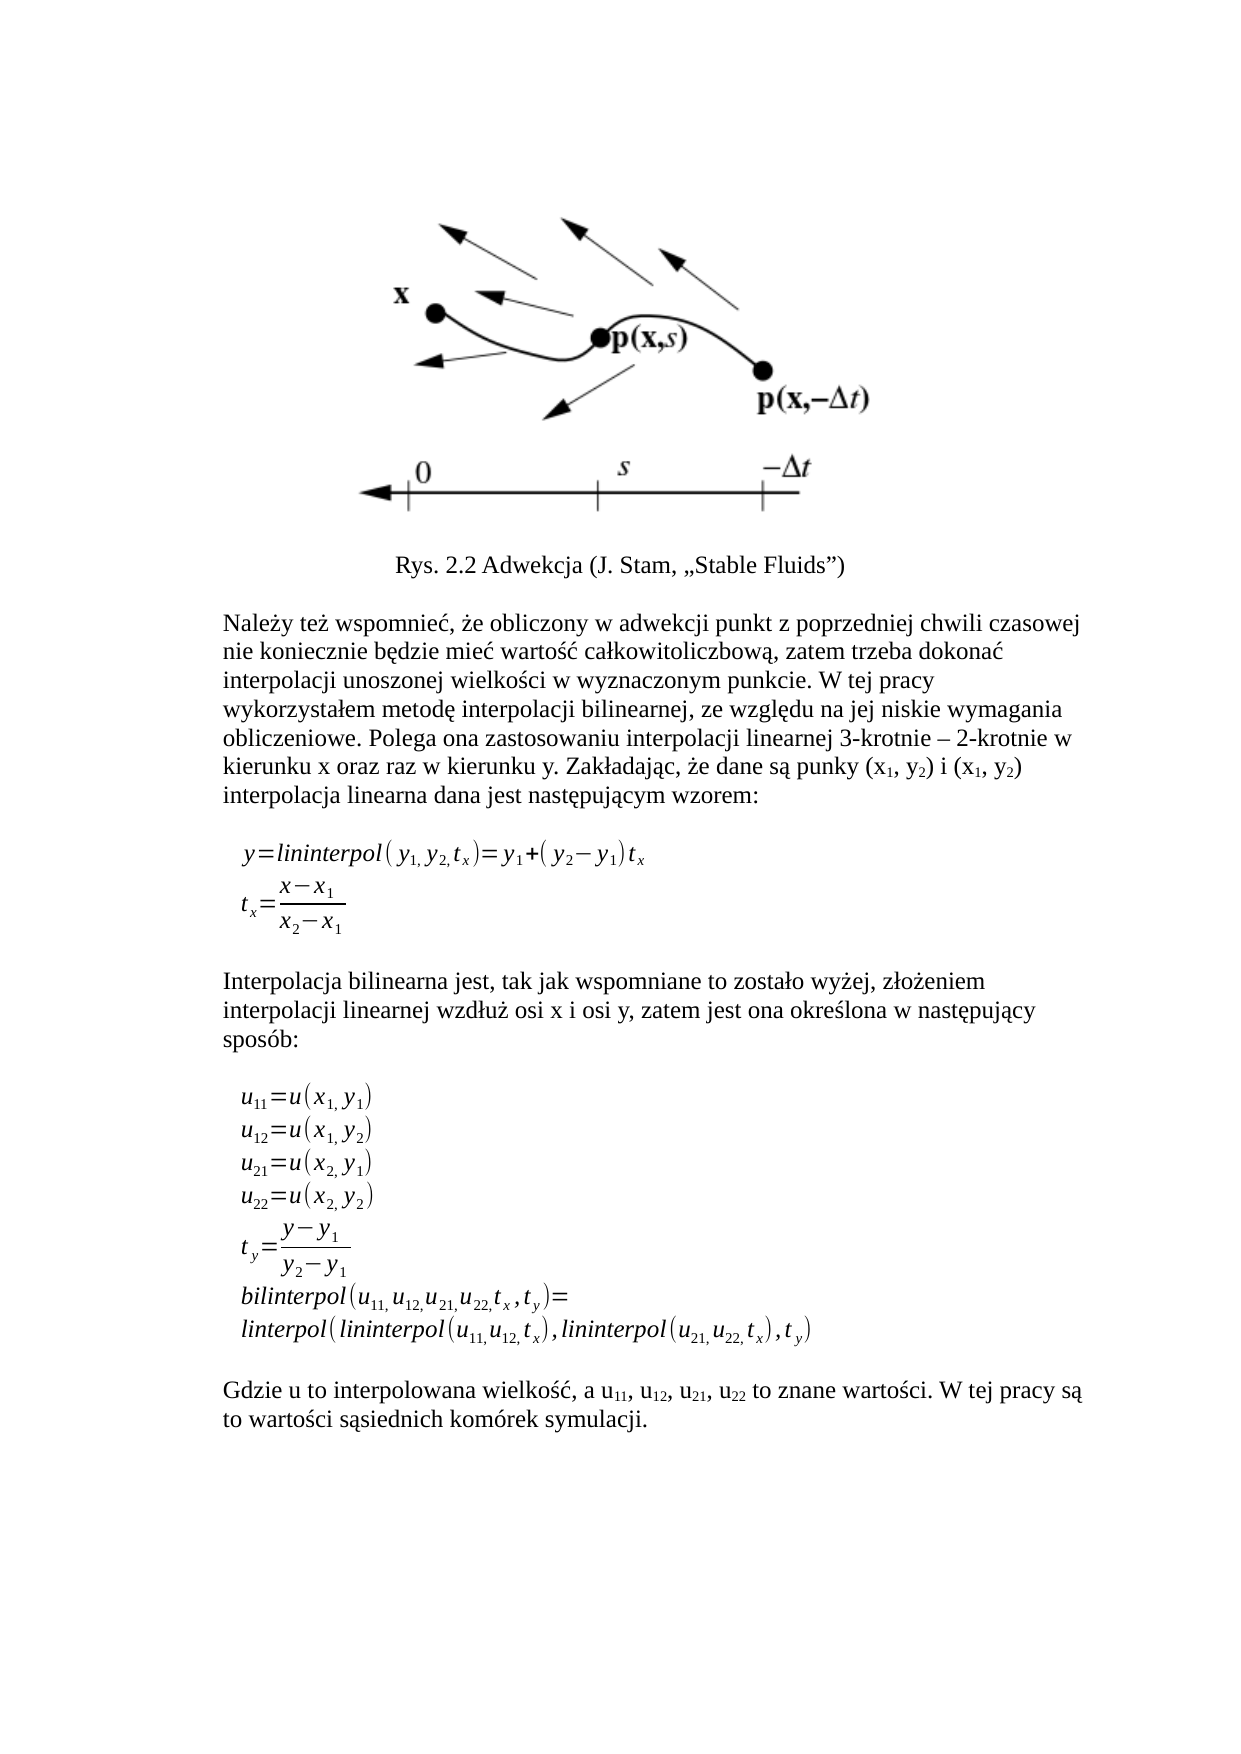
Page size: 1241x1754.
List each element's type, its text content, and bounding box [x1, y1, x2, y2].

text Rys. 2.2 Adwekcja (J. Stam, „Stable Fluids”) [148, 550, 1093, 579]
list Interpolacja bilinearna jest, tak jak wspomniane to zostało wyżej, złożeniem interpolacji linearnej wzdłuż osi x i osi y, zatem jest ona określona w następujący sposób: [185, 966, 1093, 1052]
list Należy też wspomnieć, że obliczony w adwekcji punkt z poprzedniej chwili czasowej nie koniecznie będzie mieć wartość całkowitoliczbową, zatem trzeba dokonać interpolacji unoszonej wielkości w wyznaczonym punkcie. W tej pracy wykorzystałem metodę interpolacji bilinearnej, ze względu na jej niskie wymagania obliczeniowe. Polega ona zastosowaniu interpolacji linearnej 3-krotnie – 2-krotnie w kierunku x oraz raz w kierunku y. Zakładając, że dane są punky (x1, y2) i (x1, y2) interpolacja linearna dana jest następującym wzorem: [185, 608, 1093, 809]
picture [346, 205, 895, 546]
list Gdzie u to interpolowana wielkość, a u11, u12, u21, u22 to znane wartości. W tej pracy są to wartości sąsiednich komórek symulacji. [185, 1376, 1093, 1433]
